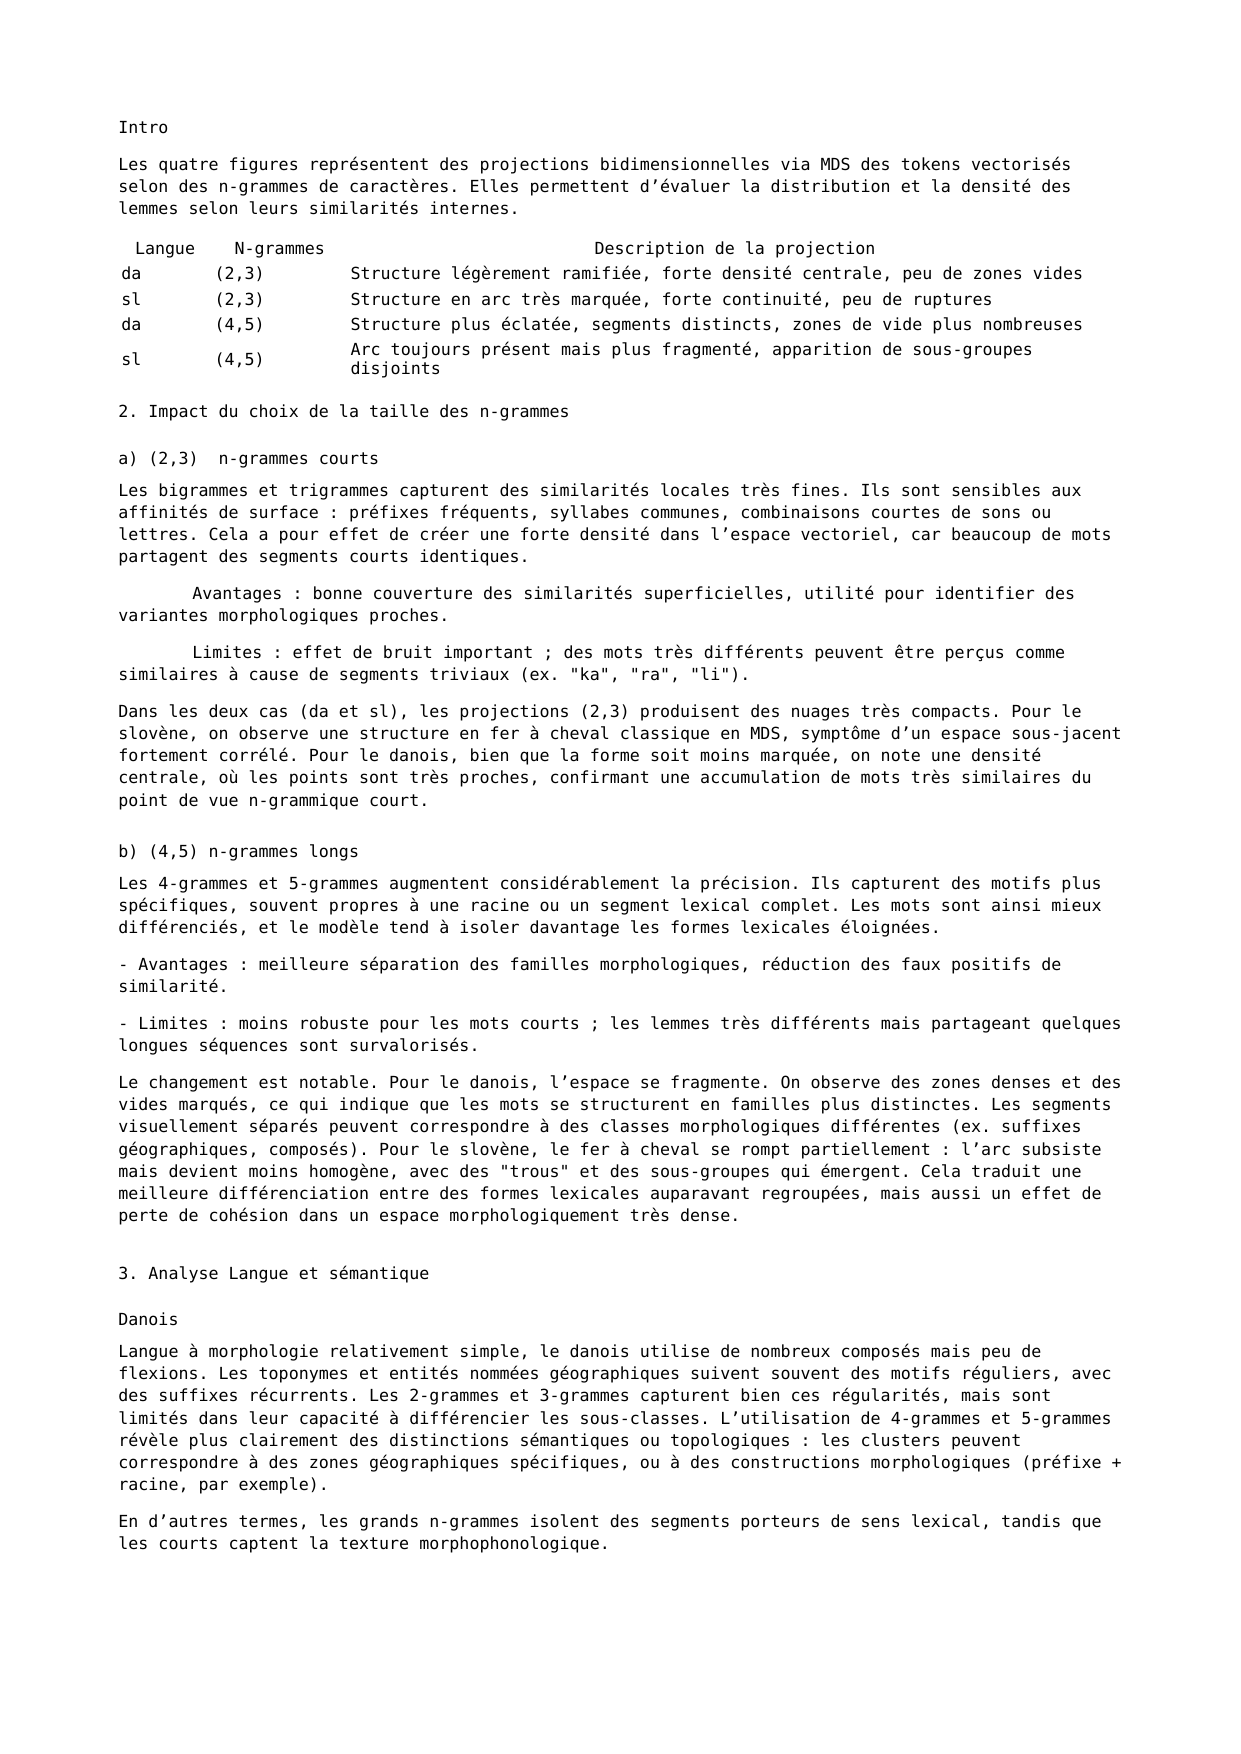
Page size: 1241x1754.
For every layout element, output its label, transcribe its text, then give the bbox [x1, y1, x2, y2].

subtitle 3. Analyse Langue et sémantique [118, 1264, 1122, 1283]
text Le changement est notable. Pour le danois, l’espace se fragmente. On observe des zones denses et des vides marqués, ce qui indique que les mots se structurent en familles plus distinctes. Les segments visuellement séparés peuvent correspondre à des classes morphologiques différentes (ex. suffixes géographiques, composés). Pour le slovène, le fer à cheval se rompt partiellement : l’arc subsiste mais devient moins homogène, avec des "trous" et des sous-groupes qui émergent. Cela traduit une meilleure différenciation entre des formes lexicales auparavant regroupées, mais aussi un effet de perte de cohésion dans un espace morphologiquement très dense. [118, 1073, 1122, 1225]
text Les quatre figures représentent des projections bidimensionnelles via MDS des tokens vectorisés selon des n-grammes de caractères. Elles permettent d’évaluer la distribution et la densité des lemmes selon leurs similarités internes. [118, 155, 1122, 219]
table_header Description de la projection [348, 236, 1122, 261]
subtitle b) (4,5) n-grammes longs [118, 842, 1122, 861]
table_cell Structure plus éclatée, segments distincts, zones de vide plus nombreuses [348, 312, 1122, 337]
table_header N-grammes [211, 236, 347, 261]
text Avantages : bonne couverture des similarités superficielles, utilité pour identifier des variantes morphologiques proches. [118, 584, 1122, 626]
table_cell (2,3) [211, 286, 347, 312]
table_cell sl [118, 337, 211, 381]
table_cell Arc toujours présent mais plus fragmenté, apparition de sous-groupes disjoints [348, 337, 1122, 381]
table_header Langue [118, 236, 211, 261]
text Les bigrammes et trigrammes capturent des similarités locales très fines. Ils sont sensibles aux affinités de surface : préfixes fréquents, syllabes communes, combinaisons courtes de sons ou lettres. Cela a pour effet de créer une forte densité dans l’espace vectoriel, car beaucoup de mots partagent des segments courts identiques. [118, 481, 1122, 567]
table_cell da [118, 261, 211, 286]
table_cell (2,3) [211, 261, 347, 286]
text Les 4-grammes et 5-grammes augmentent considérablement la précision. Ils capturent des motifs plus spécifiques, souvent propres à une racine ou un segment lexical complet. Les mots sont ainsi mieux différenciés, et le modèle tend à isoler davantage les formes lexicales éloignées. [118, 874, 1122, 938]
text - Avantages : meilleure séparation des familles morphologiques, réduction des faux positifs de similarité. [118, 955, 1122, 997]
text En d’autres termes, les grands n-grammes isolent des segments porteurs de sens lexical, tandis que les courts captent la texture morphophonologique. [118, 1512, 1122, 1553]
table_cell da [118, 312, 211, 337]
subtitle 2. Impact du choix de la taille des n-grammes [118, 402, 1122, 422]
text Langue à morphologie relativement simple, le danois utilise de nombreux composés mais peu de flexions. Les toponymes et entités nommées géographiques suivent souvent des motifs réguliers, avec des suffixes récurrents. Les 2-grammes et 3-grammes capturent bien ces régularités, mais sont limités dans leur capacité à différencier les sous-classes. L’utilisation de 4-grammes et 5-grammes révèle plus clairement des distinctions sémantiques ou topologiques : les clusters peuvent correspondre à des zones géographiques spécifiques, ou à des constructions morphologiques (préfixe + racine, par exemple). [118, 1342, 1122, 1494]
text Intro [118, 118, 1122, 137]
text - Limites : moins robuste pour les mots courts ; les lemmes très différents mais partageant quelques longues séquences sont survalorisés. [118, 1014, 1122, 1056]
text Limites : effet de bruit important ; des mots très différents peuvent être perçus comme similaires à cause de segments triviaux (ex. "ka", "ra", "li"). [118, 643, 1122, 684]
table_cell Structure légèrement ramifiée, forte densité centrale, peu de zones vides [348, 261, 1122, 286]
subtitle Danois [118, 1310, 1122, 1329]
text Dans les deux cas (da et sl), les projections (2,3) produisent des nuages très compacts. Pour le slovène, on observe une structure en fer à cheval classique en MDS, symptôme d’un espace sous-jacent fortement corrélé. Pour le danois, bien que la forme soit moins marquée, on note une densité centrale, où les points sont très proches, confirmant une accumulation de mots très similaires du point de vue n-grammique court. [118, 702, 1122, 810]
table_cell Structure en arc très marquée, forte continuité, peu de ruptures [348, 286, 1122, 312]
subtitle a) (2,3) n-grammes courts [118, 449, 1122, 468]
table_cell sl [118, 286, 211, 312]
table_cell (4,5) [211, 312, 347, 337]
table_cell (4,5) [211, 337, 347, 381]
